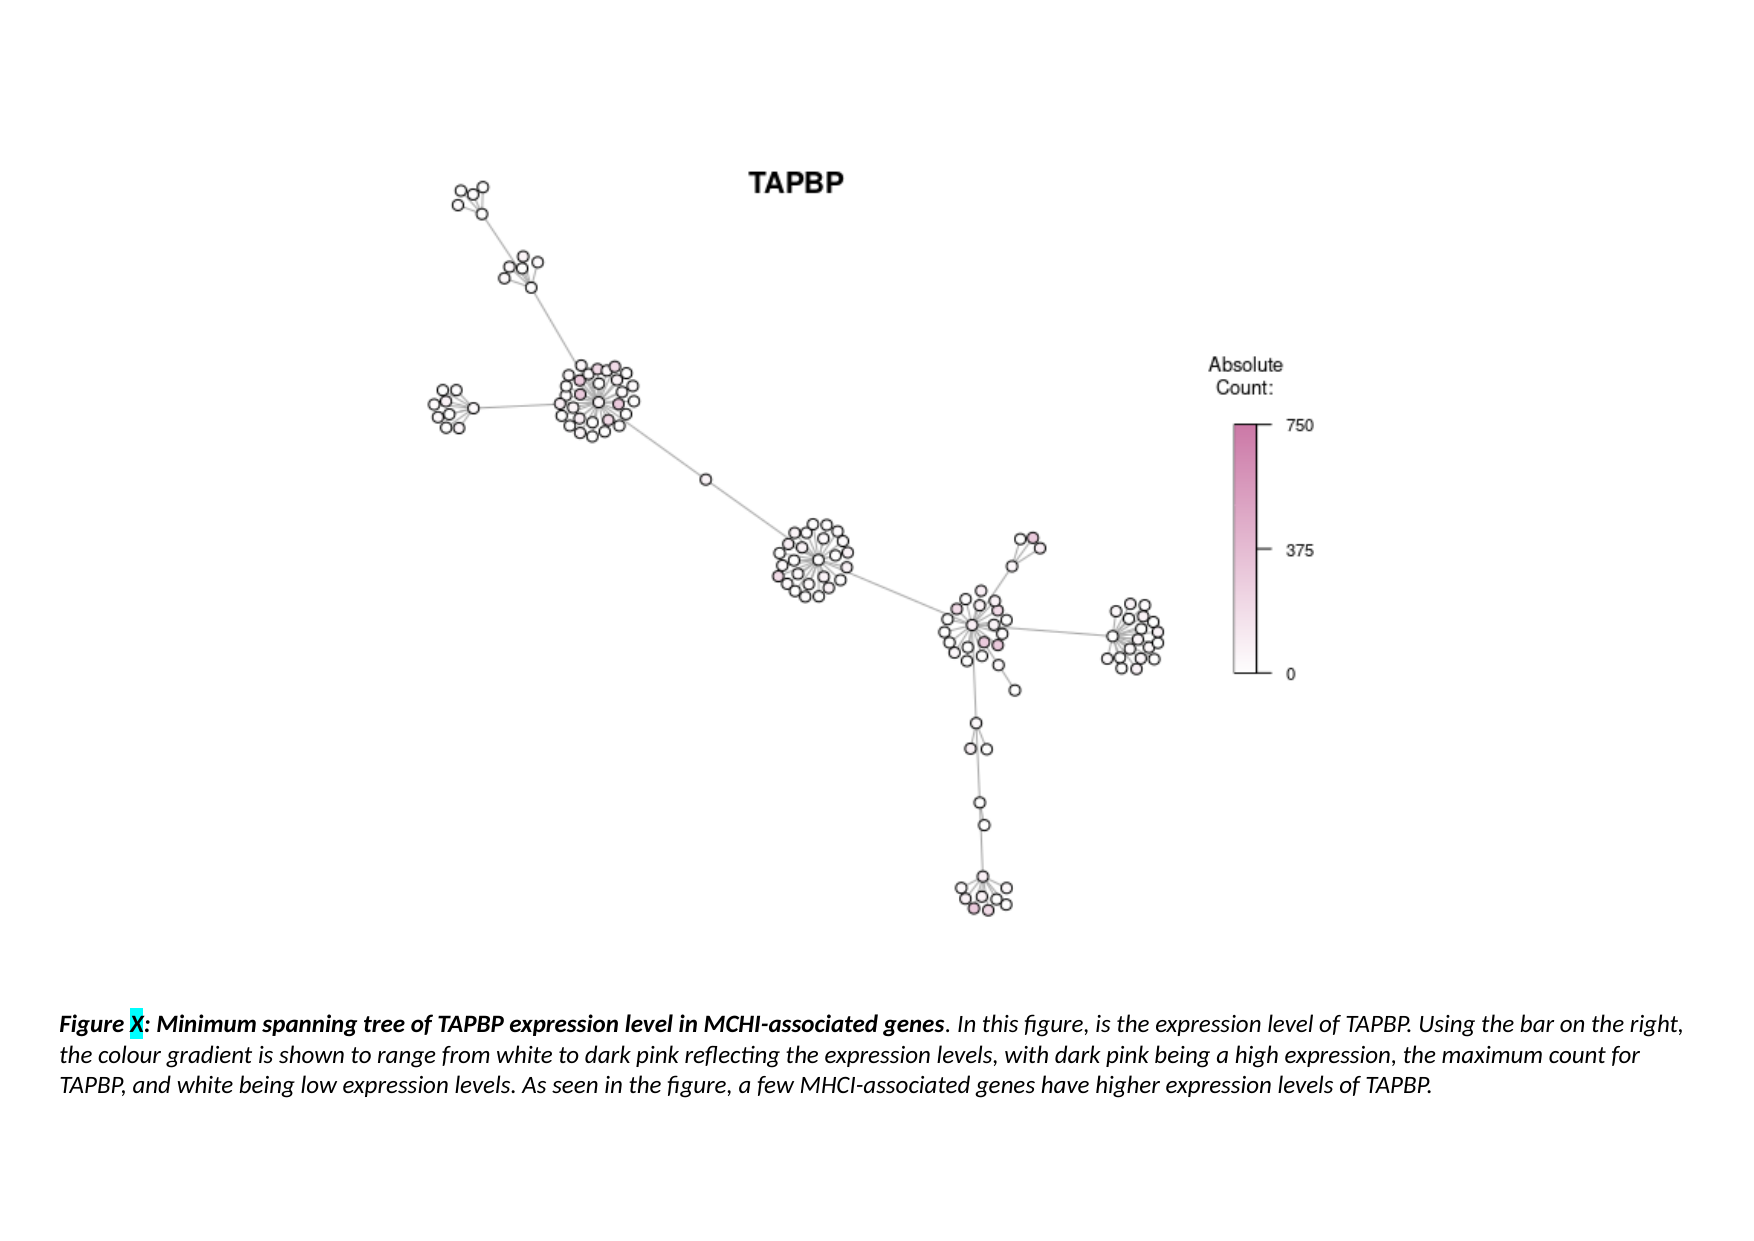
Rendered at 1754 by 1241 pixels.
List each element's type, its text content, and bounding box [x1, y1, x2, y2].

text Figure X: Minimum spanning tree of TAPBP expression level in MCHI-associated genes. In this figure, is the expression level of TAPBP. Using the bar on the right, the colour gradient is shown to range from white to dark pink reflecting the expression levels, with dark pink being a high expression, the maximum count for TAPBP, and white being low expression levels. As seen in the figure, a few MHCI-associated genes have higher expression levels of TAPBP. [59, 1008, 1695, 1100]
picture [385, 120, 1369, 978]
